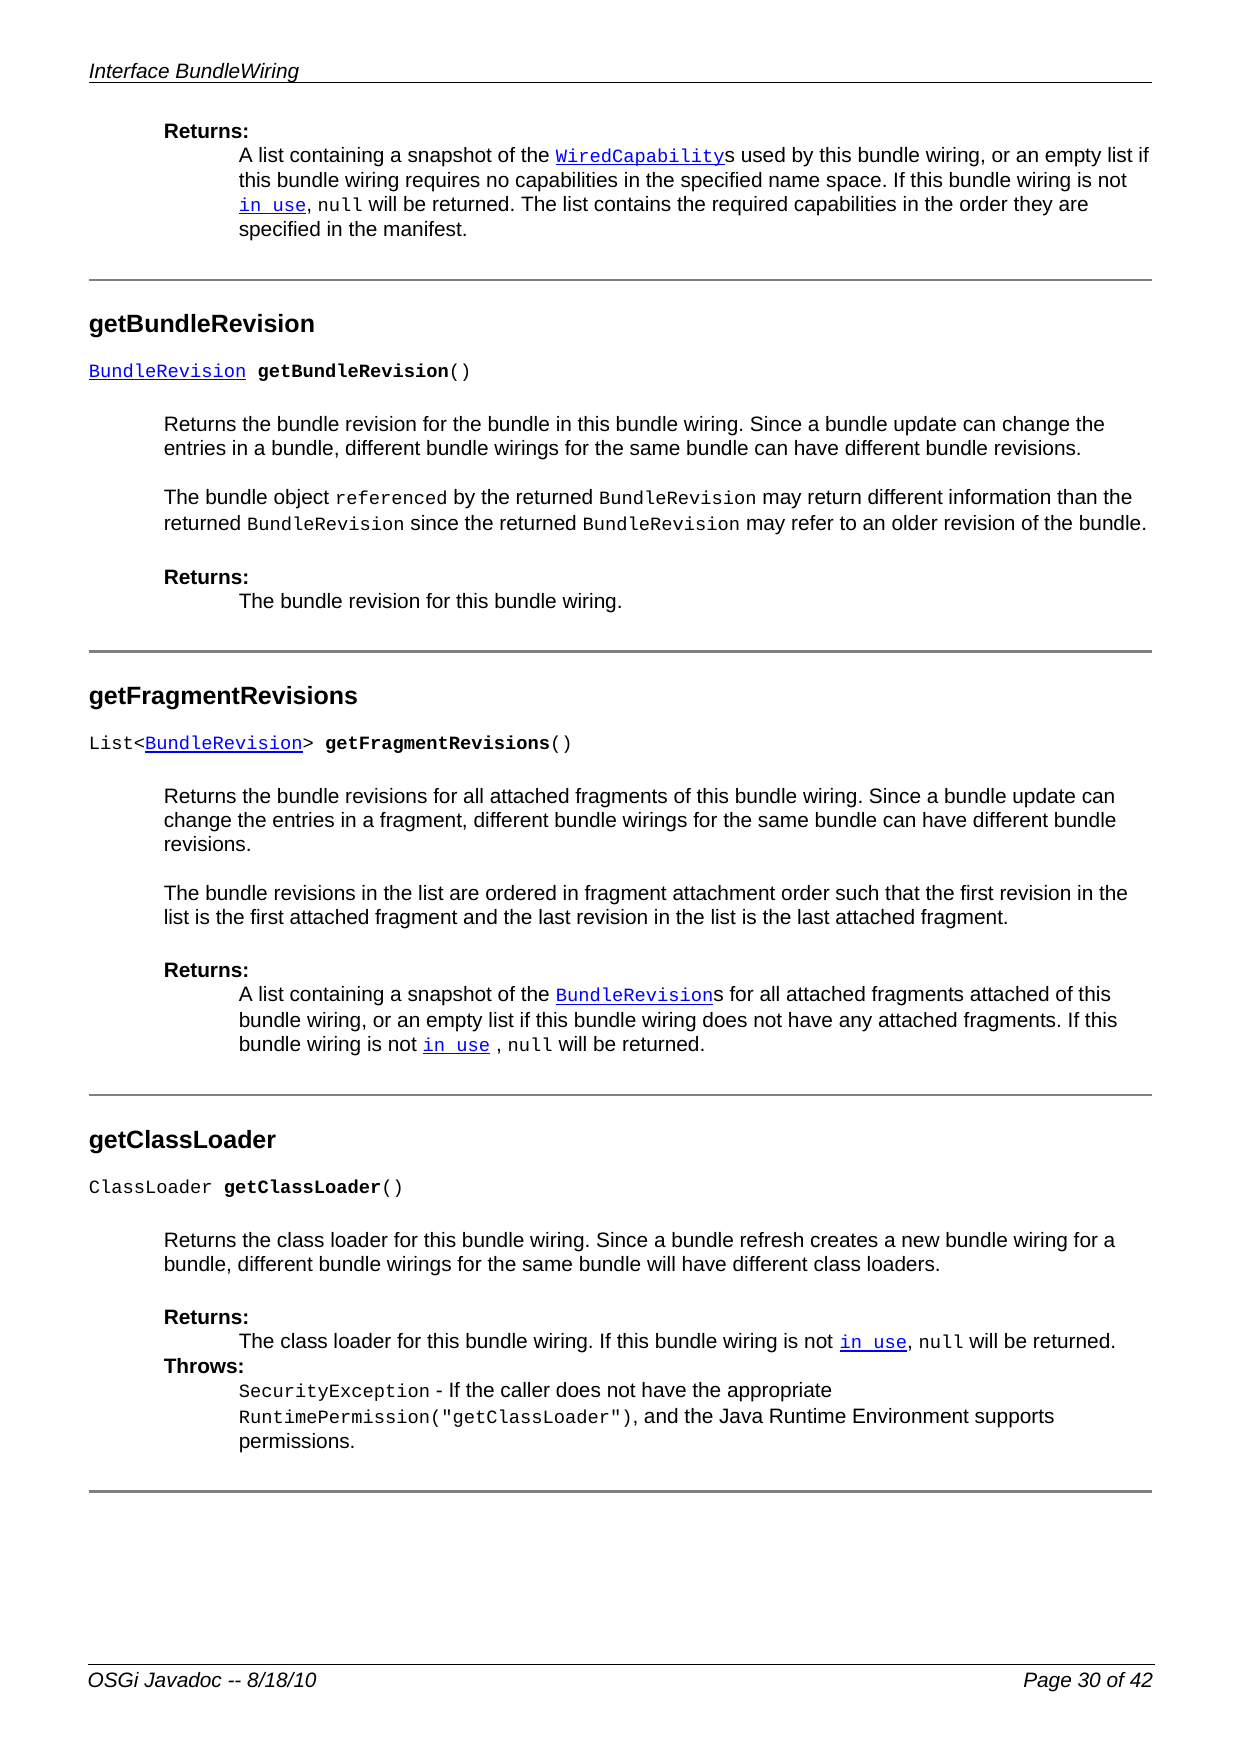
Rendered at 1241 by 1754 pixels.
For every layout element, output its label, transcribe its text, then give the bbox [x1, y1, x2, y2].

subtitle getBundleRevision [88, 309, 1152, 338]
text List<BundleRevision> getFragmentRevisions() [88, 734, 1152, 755]
text ClassLoader getClassLoader() [88, 1178, 1152, 1199]
text The bundle revisions in the list are ordered in fragment attachment order such that the first revision in the list is the first attached fragment and the last revision in the list is the last attached fragment. [163, 881, 1152, 929]
text A list containing a snapshot of the BundleRevisions for all attached fragments attached of this bundle wiring, or an empty list if this bundle wiring does not have any attached fragments. If this bundle wiring is not in use , null will be returned. [238, 982, 1152, 1057]
subtitle getFragmentRevisions [88, 681, 1152, 710]
text Throws: [163, 1354, 1152, 1378]
text The bundle revision for this bundle wiring. [238, 589, 1152, 613]
text A list containing a snapshot of the WiredCapabilitys used by this bundle wiring, or an empty list if this bundle wiring requires no capabilities in the specified name space. If this bundle wiring is not in use, null will be returned. The list contains the required capabilities in the order they are specified in the manifest. [238, 142, 1152, 241]
text Returns: [163, 1305, 1152, 1329]
text BundleRevision getBundleRevision() [88, 362, 1152, 383]
text The class loader for this bundle wiring. If this bundle wiring is not in use, null will be returned. [238, 1329, 1152, 1354]
text The bundle object referenced by the returned BundleRevision may return different information than the returned BundleRevision since the returned BundleRevision may refer to an older revision of the bundle. [163, 485, 1152, 536]
subtitle getClassLoader [88, 1125, 1152, 1153]
text Returns the bundle revision for the bundle in this bundle wiring. Since a bundle update can change the entries in a bundle, different bundle wirings for the same bundle can have different bundle revisions. [163, 412, 1152, 460]
text Returns: [163, 118, 1152, 142]
text Returns: [163, 958, 1152, 982]
text Returns: [163, 565, 1152, 589]
text SecurityException - If the caller does not have the appropriate RuntimePermission("getClassLoader"), and the Java Runtime Environment supports permissions. [238, 1378, 1152, 1453]
text Returns the class loader for this bundle wiring. Since a bundle refresh creates a new bundle wiring for a bundle, different bundle wirings for the same bundle will have different class loaders. [163, 1228, 1152, 1276]
text Returns the bundle revisions for all attached fragments of this bundle wiring. Since a bundle update can change the entries in a fragment, different bundle wirings for the same bundle can have different bundle revisions. [163, 784, 1152, 856]
